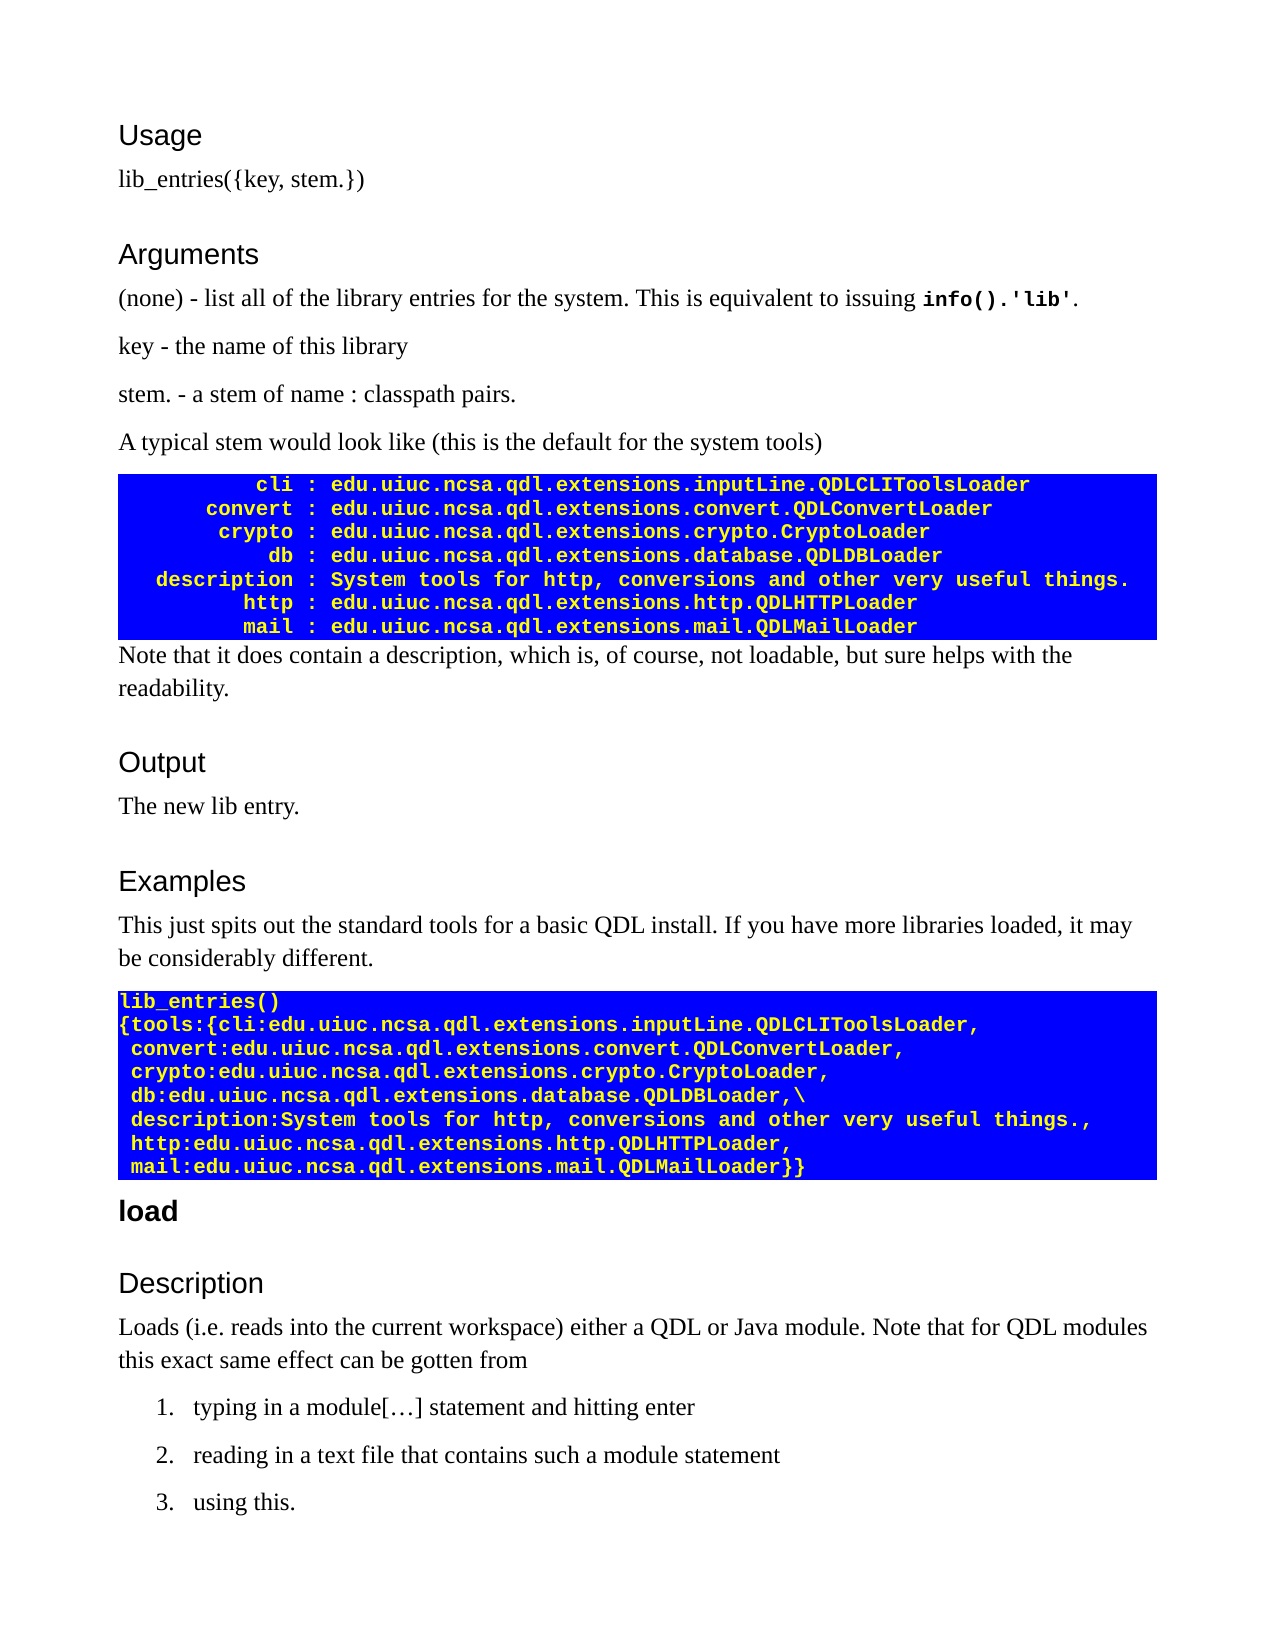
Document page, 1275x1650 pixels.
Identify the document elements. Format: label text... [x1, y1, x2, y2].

text lib_entries({key, stem.}) [118, 164, 1157, 193]
text Note that it does contain a description, which is, of course, not loadable, but sure helps with the readability. [118, 640, 1157, 701]
text http:edu.uiuc.ncsa.qdl.extensions.http.QDLHTTPLoader, [118, 1132, 1157, 1156]
text Loads (i.e. reads into the current workspace) either a QDL or Java module. Note that for QDL modules this exact same effect can be gotten from [118, 1312, 1157, 1373]
subtitle Description [118, 1266, 1157, 1299]
text The new lib entry. [118, 791, 1157, 820]
subtitle load [118, 1194, 1157, 1228]
text stem. - a stem of name : classpath pairs. [118, 379, 1157, 408]
text crypto : edu.uiuc.ncsa.qdl.extensions.crypto.CryptoLoader [118, 521, 1157, 545]
text db : edu.uiuc.ncsa.qdl.extensions.database.QDLDBLoader [118, 545, 1157, 569]
text convert:edu.uiuc.ncsa.qdl.extensions.convert.QDLConvertLoader, [118, 1038, 1157, 1062]
list reading in a text file that contains such a module statement [156, 1440, 1157, 1469]
list using this. [156, 1487, 1157, 1516]
text cli : edu.uiuc.ncsa.qdl.extensions.inputLine.QDLCLIToolsLoader [118, 474, 1157, 498]
text This just spits out the standard tools for a basic QDL install. If you have more libraries loaded, it may be considerably different. [118, 910, 1157, 972]
list typing in a module[…] statement and hitting enter [156, 1392, 1157, 1421]
subtitle Examples [118, 864, 1157, 897]
text A typical stem would look like (this is the default for the system tools) [118, 427, 1157, 455]
text {tools:{cli:edu.uiuc.ncsa.qdl.extensions.inputLine.QDLCLIToolsLoader, [118, 1014, 1157, 1038]
text lib_entries() [118, 991, 1157, 1014]
text http : edu.uiuc.ncsa.qdl.extensions.http.QDLHTTPLoader [118, 592, 1157, 616]
text convert : edu.uiuc.ncsa.qdl.extensions.convert.QDLConvertLoader [118, 498, 1157, 521]
subtitle Output [118, 745, 1157, 779]
text db:edu.uiuc.ncsa.qdl.extensions.database.QDLDBLoader,\ [118, 1085, 1157, 1109]
text mail:edu.uiuc.ncsa.qdl.extensions.mail.QDLMailLoader}} [118, 1156, 1157, 1180]
text description : System tools for http, conversions and other very useful things. [118, 569, 1157, 592]
subtitle Usage [118, 118, 1157, 152]
text description:System tools for http, conversions and other very useful things., [118, 1109, 1157, 1132]
text key - the name of this library [118, 331, 1157, 360]
subtitle Arguments [118, 237, 1157, 270]
text crypto:edu.uiuc.ncsa.qdl.extensions.crypto.CryptoLoader, [118, 1062, 1157, 1085]
text mail : edu.uiuc.ncsa.qdl.extensions.mail.QDLMailLoader [118, 616, 1157, 640]
text (none) - list all of the library entries for the system. This is equivalent to issuing info().'lib'. [118, 283, 1157, 312]
